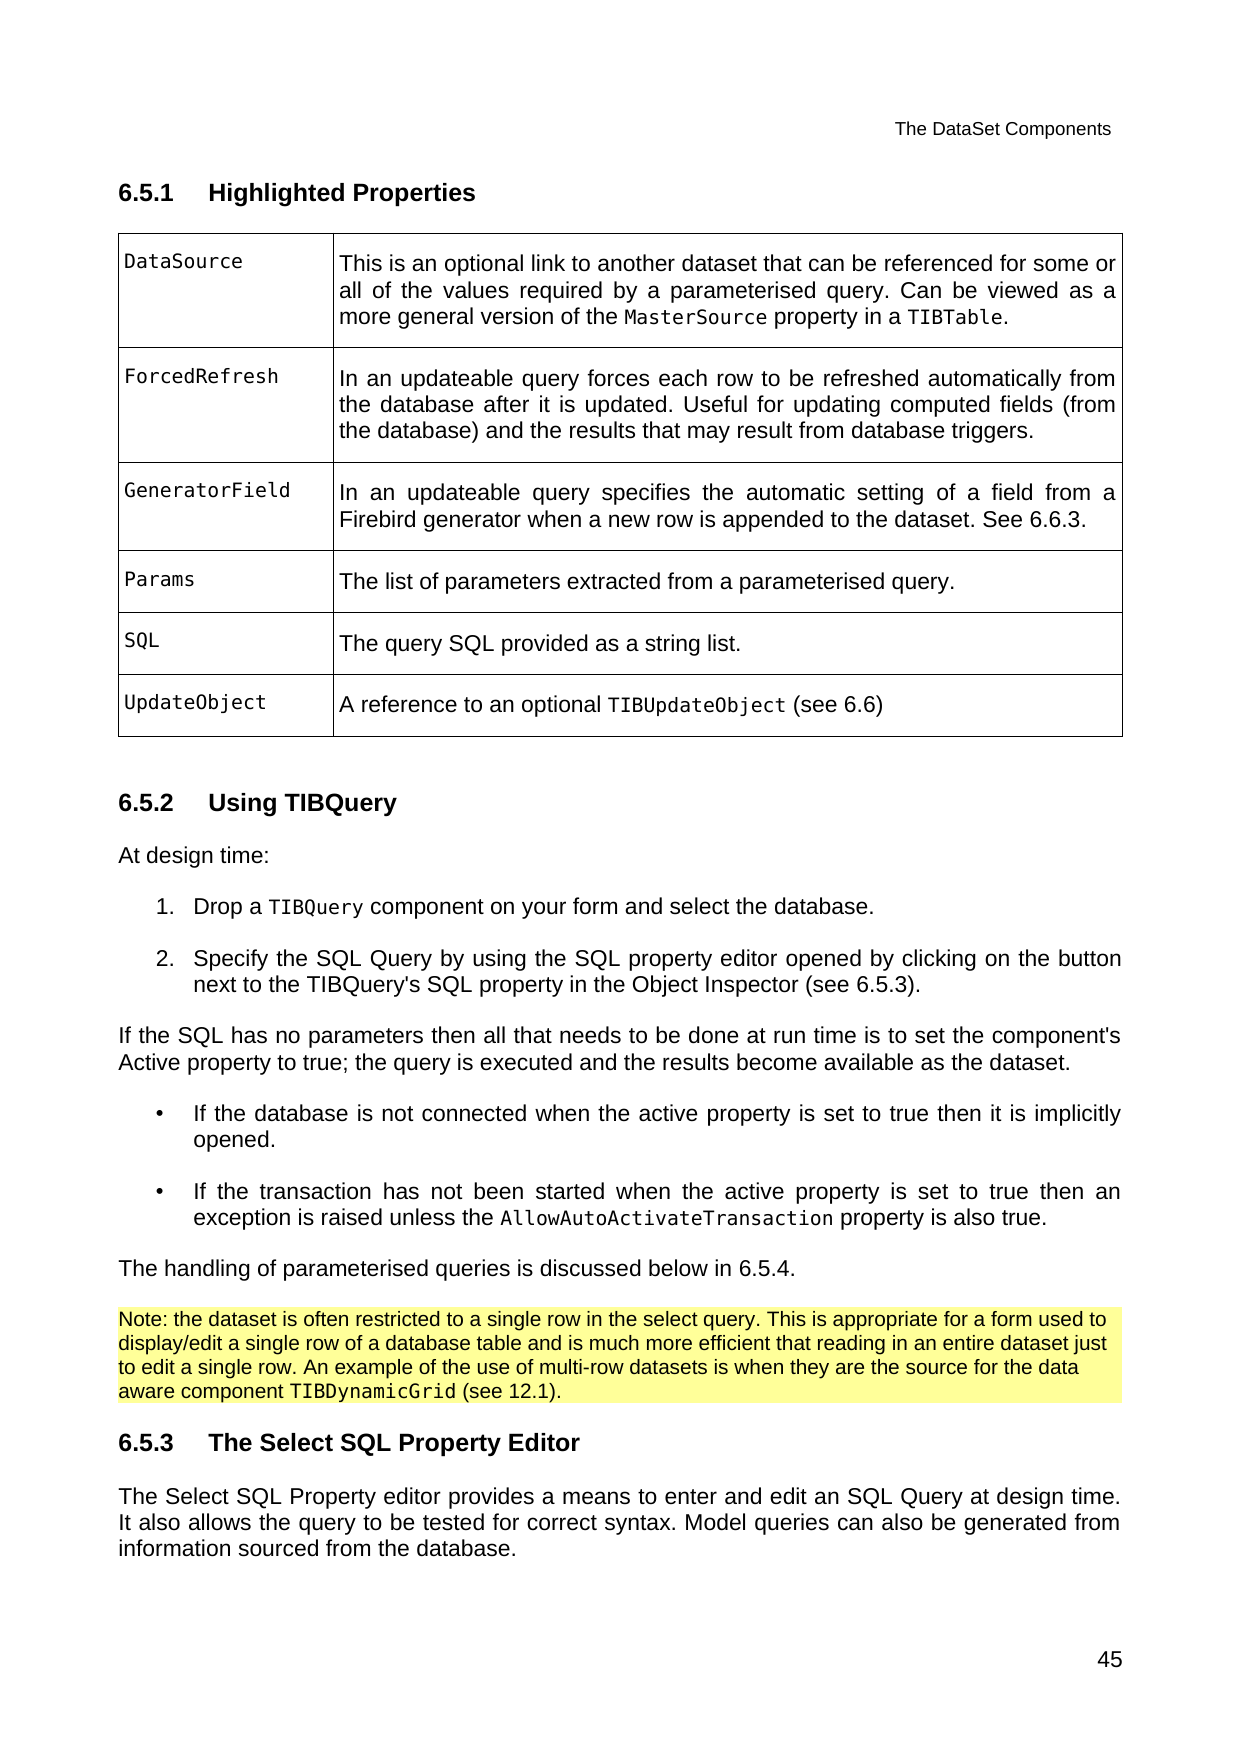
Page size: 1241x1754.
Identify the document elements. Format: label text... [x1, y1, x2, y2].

table_cell In an updateable query forces each row to be refreshed automatically from the database after it is updated. Useful for updating computed fields (from the database) and the results that may result from database triggers. [334, 348, 1122, 462]
list If the database is not connected when the active property is set to true then it is implicitly opened. [156, 1100, 1122, 1153]
subtitle Using TIBQuery [118, 787, 1122, 816]
table_header DataSource [119, 234, 333, 347]
table_cell In an updateable query specifies the automatic setting of a field from a Firebird generator when a new row is appended to the dataset. See 6.6.3. [334, 463, 1122, 550]
table_cell SQL [119, 613, 333, 673]
table_cell ForcedRefresh [119, 348, 333, 462]
table_header A reference to an optional TIBUpdateObject (see 6.6) [334, 675, 1122, 736]
list Specify the SQL Query by using the SQL property editor opened by clicking on the button next to the TIBQuery's SQL property in the Object Inspector (see 6.5.3). [156, 944, 1122, 997]
list Drop a TIBQuery component on your form and select the database. [156, 893, 1122, 919]
table_cell GeneratorField [119, 463, 333, 550]
text At design time: [118, 842, 1122, 868]
table_cell The list of parameters extracted from a parameterised query. [334, 551, 1122, 612]
text If the SQL has no parameters then all that needs to be done at run time is to set the component's Active property to true; the query is executed and the results become available as the dataset. [118, 1022, 1122, 1075]
table_cell The query SQL provided as a string list. [334, 613, 1122, 673]
list If the transaction has not been started when the active property is set to true then an exception is raised unless the AllowAutoActivateTransaction property is also true. [156, 1178, 1122, 1230]
text The handling of parameterised queries is discussed below in 6.5.4. [118, 1255, 1122, 1282]
table_header This is an optional link to another dataset that can be referenced for some or all of the values required by a parameterised query. Can be viewed as a more general version of the MasterSource property in a TIBTable. [334, 234, 1122, 347]
table_header UpdateObject [119, 675, 333, 736]
table_cell Params [119, 551, 333, 612]
text The Select SQL Property editor provides a means to enter and edit an SQL Query at design time. It also allows the query to be tested for correct syntax. Model queries can also be generated from information sourced from the database. [118, 1483, 1122, 1562]
text Note: the dataset is often restricted to a single row in the select query. This is appropriate for a form used to display/edit a single row of a database table and is much more efficient that reading in an entire dataset just to edit a single row. An example of the use of multi-row datasets is when they are the source for the data aware component TIBDynamicGrid (see 12.1). [118, 1307, 1122, 1403]
subtitle Highlighted Properties [118, 178, 1122, 207]
subtitle The Select SQL Property Editor [118, 1428, 1122, 1457]
